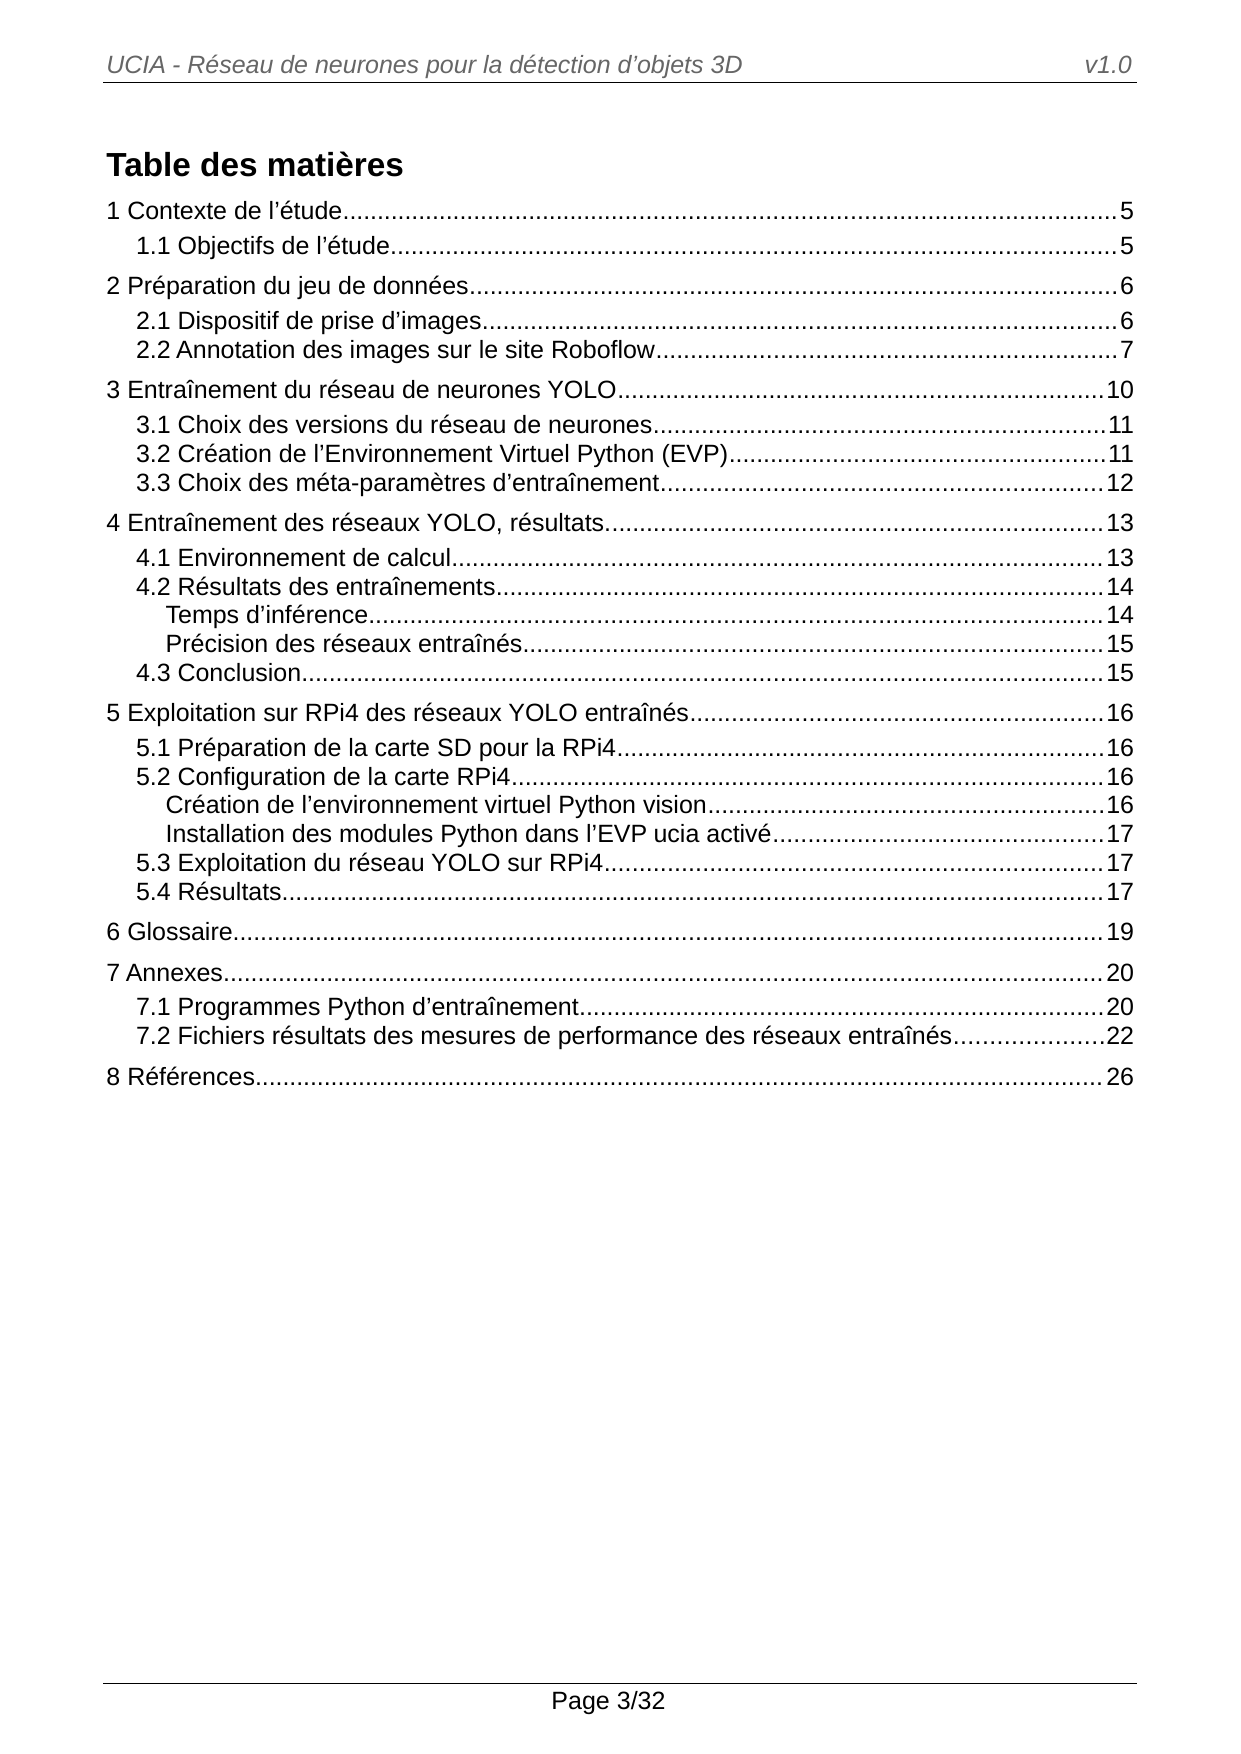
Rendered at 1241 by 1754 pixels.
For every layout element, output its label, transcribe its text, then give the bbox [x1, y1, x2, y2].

text 5.1 Préparation de la carte SD pour la RPi4 16 [136, 733, 1134, 762]
text 6 Glossaire 19 [106, 917, 1134, 946]
text 3.1 Choix des versions du réseau de neurones 11 [136, 410, 1134, 439]
text 4.3 Conclusion 15 [136, 658, 1134, 686]
text 2.2 Annotation des images sur le site Roboflow 7 [136, 335, 1134, 363]
text 4.1 Environnement de calcul 13 [136, 543, 1134, 571]
subtitle Table des matières [106, 145, 1134, 184]
text 7 Annexes 20 [106, 958, 1134, 986]
text 8 Références 26 [106, 1062, 1134, 1090]
text 5.4 Résultats 17 [136, 877, 1134, 905]
text 7.2 Fichiers résultats des mesures de performance des réseaux entraînés 22 [136, 1021, 1134, 1050]
text 3 Entraînement du réseau de neurones YOLO 10 [106, 375, 1134, 404]
text 3.3 Choix des méta-paramètres d’entraînement 12 [136, 467, 1134, 496]
text 1 Contexte de l’étude 5 [106, 196, 1134, 225]
text Précision des réseaux entraînés 15 [165, 629, 1134, 658]
text 1.1 Objectifs de l’étude 5 [136, 231, 1134, 259]
text Création de l’environnement virtuel Python vision 16 [165, 790, 1134, 819]
text 3.2 Création de l’Environnement Virtuel Python (EVP) 11 [136, 439, 1134, 467]
text 5 Exploitation sur RPi4 des réseaux YOLO entraînés 16 [106, 698, 1134, 727]
text 2 Préparation du jeu de données 6 [106, 271, 1134, 300]
text 4 Entraînement des réseaux YOLO, résultats. 13 [106, 508, 1134, 537]
text 7.1 Programmes Python d’entraînement 20 [136, 992, 1134, 1021]
text 5.2 Configuration de la carte RPi4 16 [136, 762, 1134, 790]
text 4.2 Résultats des entraînements 14 [136, 571, 1134, 600]
text Installation des modules Python dans l’EVP ucia activé 17 [165, 819, 1134, 848]
text 5.3 Exploitation du réseau YOLO sur RPi4 17 [136, 848, 1134, 877]
text 2.1 Dispositif de prise d’images 6 [136, 306, 1134, 335]
text Temps d’inférence 14 [165, 600, 1134, 629]
